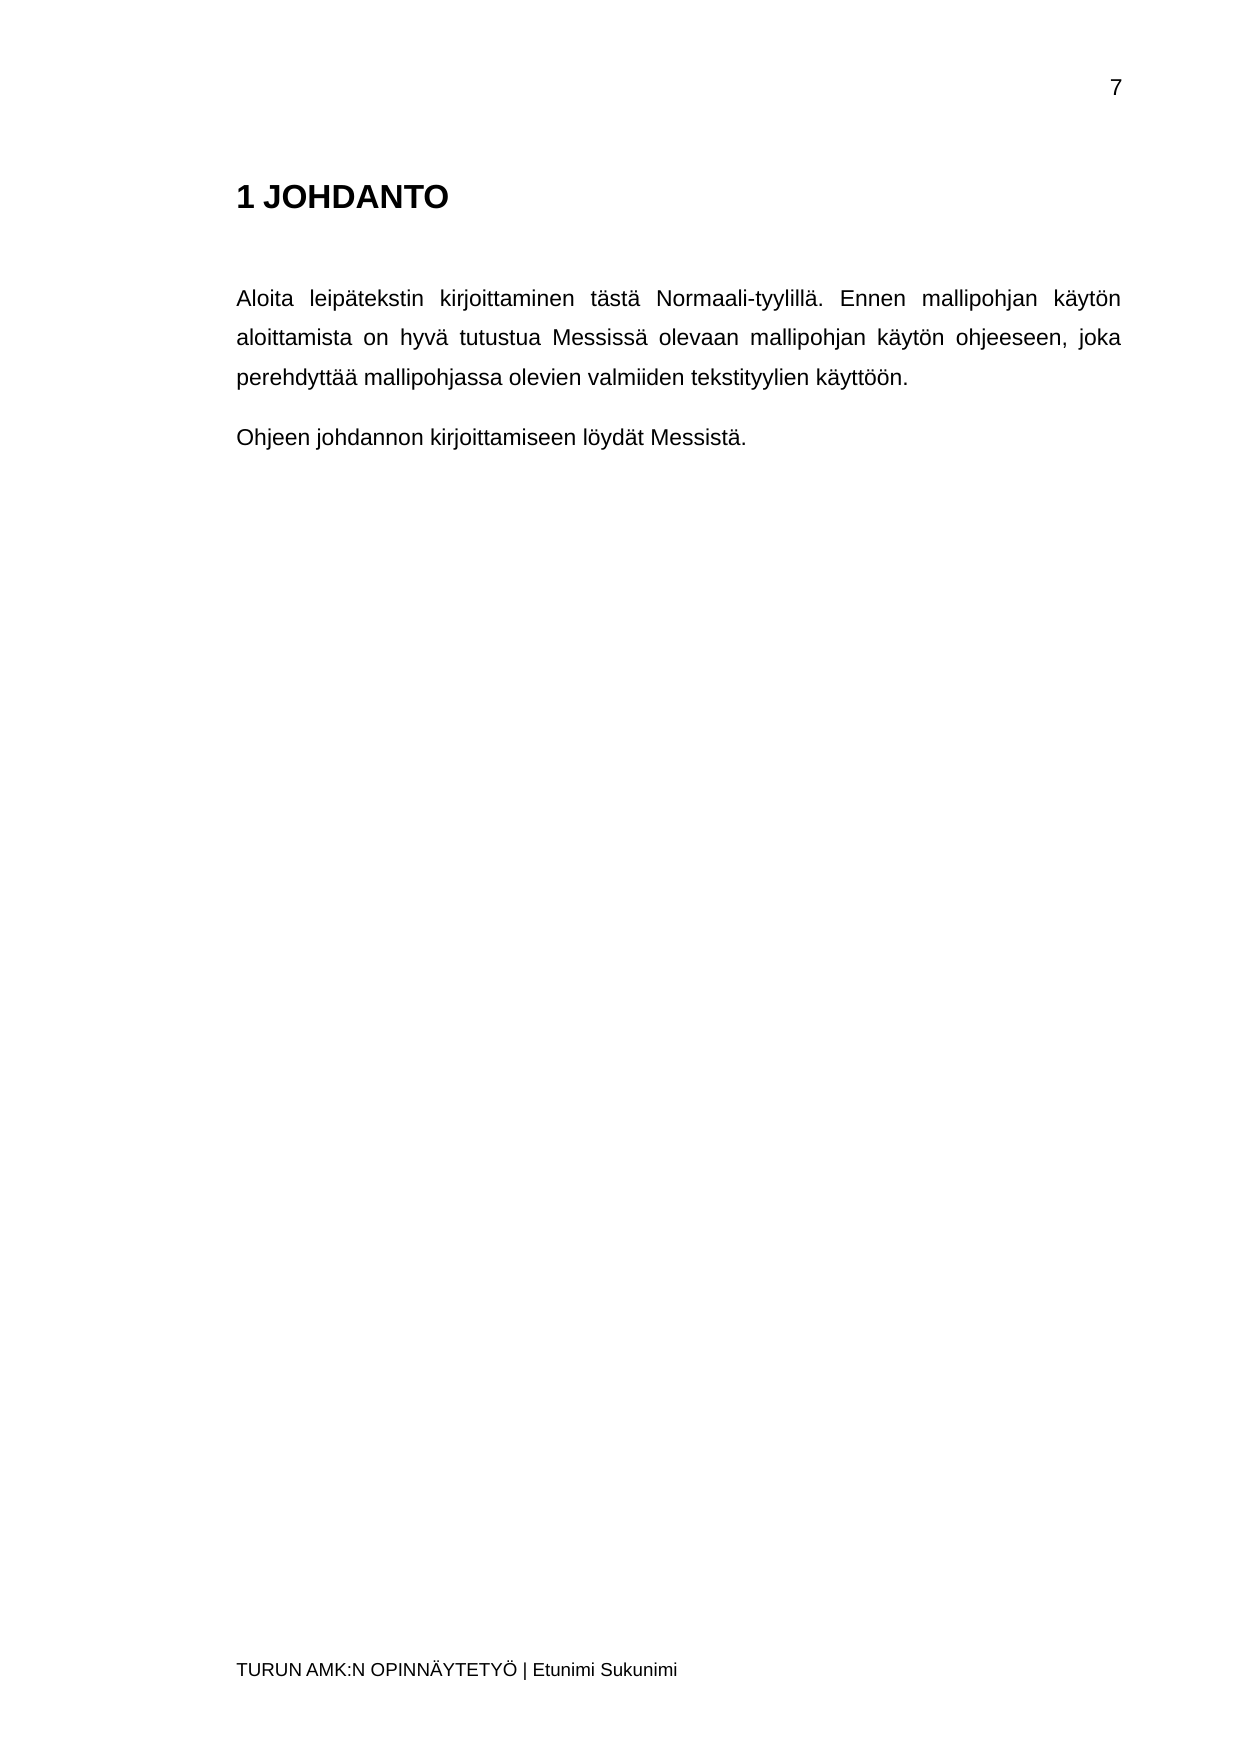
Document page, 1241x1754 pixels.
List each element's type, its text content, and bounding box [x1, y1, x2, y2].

subtitle johdanto [236, 177, 1122, 216]
text Ohjeen johdannon kirjoittamiseen löydät Messistä. [236, 424, 1122, 450]
text Aloita leipätekstin kirjoittaminen tästä Normaali-tyylillä. Ennen mallipohjan käytön aloittamista on hyvä tutustua Messissä olevaan mallipohjan käytön ohjeeseen, joka perehdyttää mallipohjassa olevien valmiiden tekstityylien käyttöön. [236, 285, 1122, 390]
